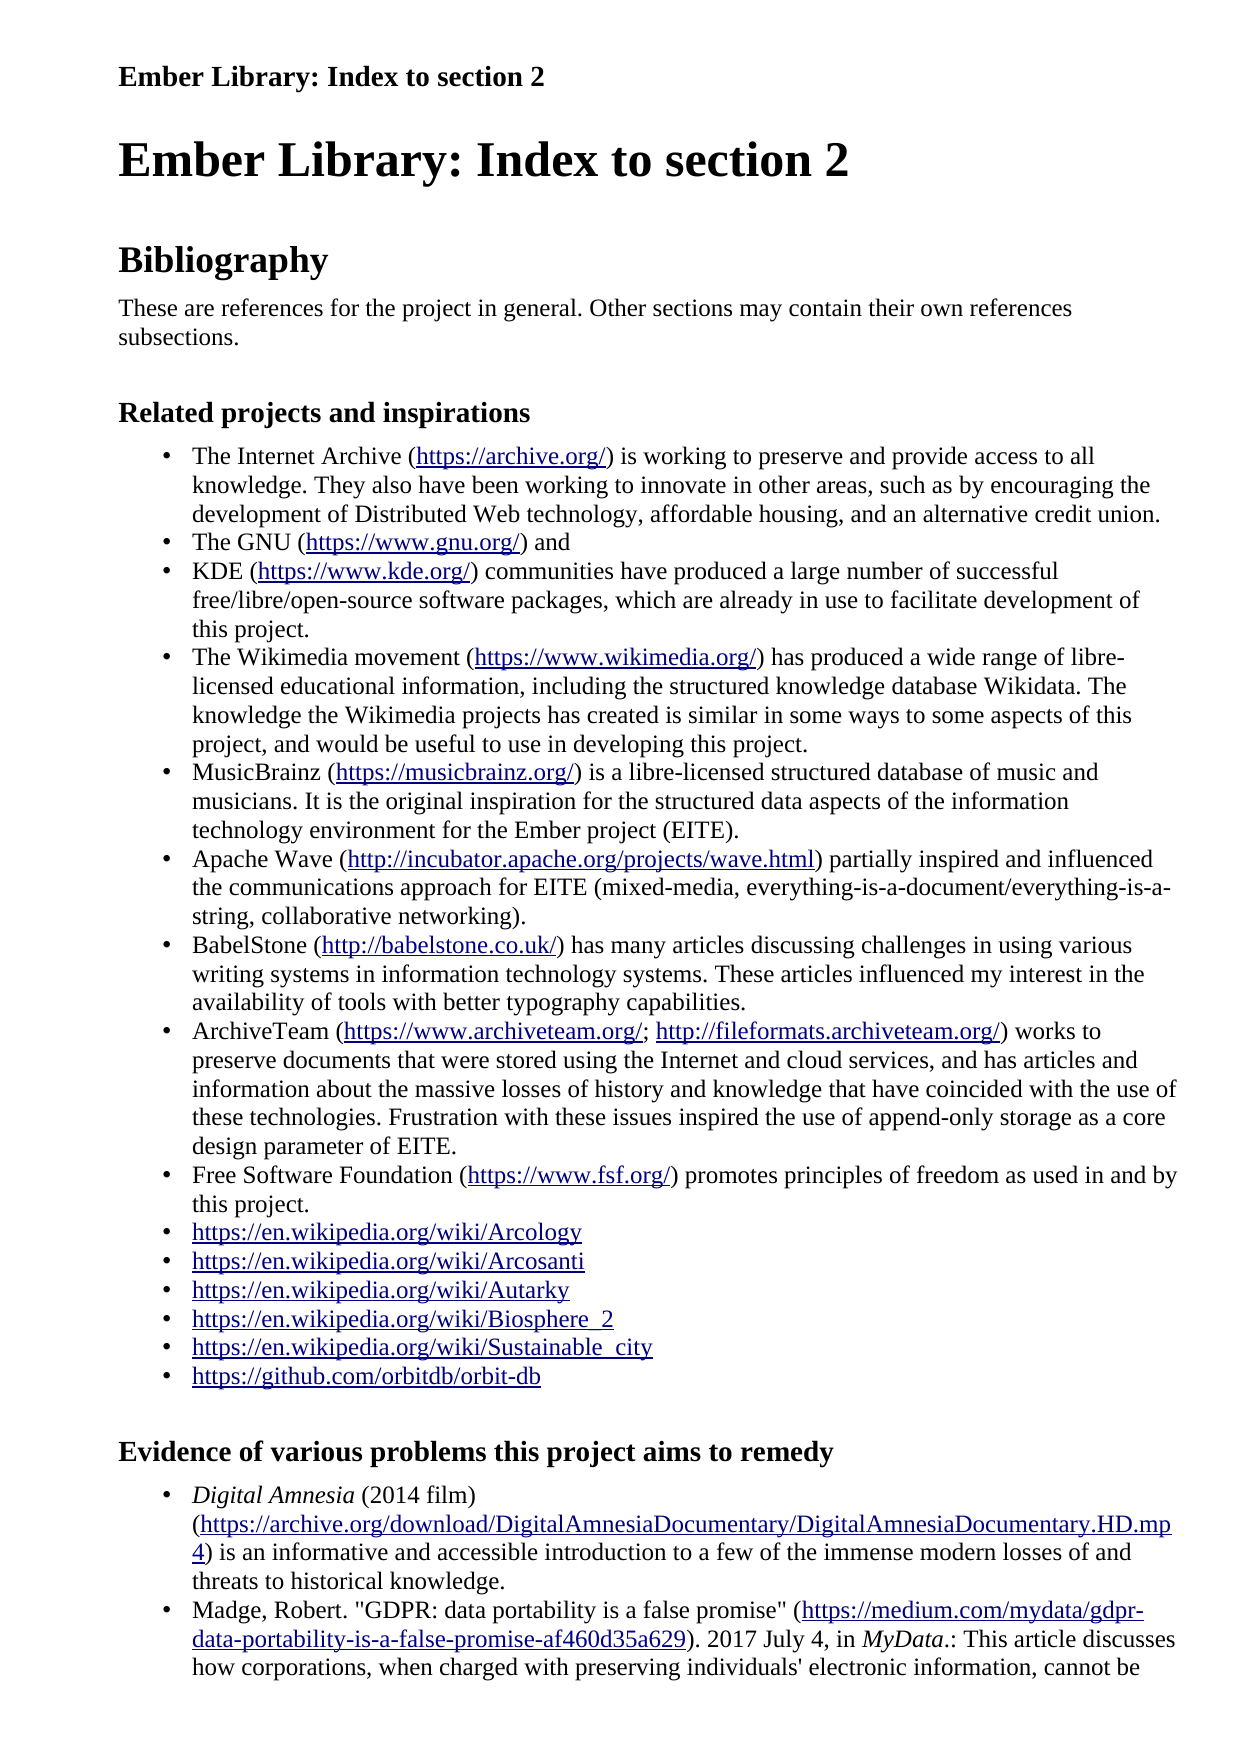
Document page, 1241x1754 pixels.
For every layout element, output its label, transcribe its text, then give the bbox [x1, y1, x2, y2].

list Madge, Robert. "GDPR: data portability is a false promise" (https://medium.com/mydata/gdpr-data-portability-is-a-false-promise-af460d35a629). 2017 July 4, in MyData.: This article discusses how corporations, when charged with preserving individuals' electronic information, cannot be [162, 1595, 1181, 1681]
subtitle Ember Library: Index to section 2 [118, 130, 1181, 188]
list https://en.wikipedia.org/wiki/Sustainable_city [162, 1332, 1181, 1361]
list The GNU (https://www.gnu.org/) and [162, 527, 1181, 556]
list https://github.com/orbitdb/orbit-db [162, 1361, 1181, 1390]
list Apache Wave (http://incubator.apache.org/projects/wave.html) partially inspired and influenced the communications approach for EITE (mixed-media, everything-is-a-document/everything-is-a-string, collaborative networking). [162, 844, 1181, 930]
subtitle Related projects and inspirations [118, 395, 1181, 429]
list The Wikimedia movement (https://www.wikimedia.org/) has produced a wide range of libre-licensed educational information, including the structured knowledge database Wikidata. The knowledge the Wikimedia projects has created is similar in some ways to some aspects of this project, and would be useful to use in developing this project. [162, 642, 1181, 757]
list ArchiveTeam (https://www.archiveteam.org/; http://fileformats.archiveteam.org/) works to preserve documents that were stored using the Internet and cloud services, and has articles and information about the massive losses of history and knowledge that have coincided with the use of these technologies. Frustration with these issues inspired the use of append-only storage as a core design parameter of EITE. [162, 1016, 1181, 1160]
list Free Software Foundation (https://www.fsf.org/) promotes principles of freedom as used in and by this project. [162, 1160, 1181, 1217]
list https://en.wikipedia.org/wiki/Biosphere_2 [162, 1304, 1181, 1332]
list https://en.wikipedia.org/wiki/Arcology [162, 1217, 1181, 1246]
subtitle Evidence of various problems this project aims to remedy [118, 1434, 1181, 1467]
list Digital Amnesia (2014 film) (https://archive.org/download/DigitalAmnesiaDocumentary/DigitalAmnesiaDocumentary.HD.mp4) is an informative and accessible introduction to a few of the immense modern losses of and threats to historical knowledge. [162, 1480, 1181, 1595]
subtitle Ember Library: Index to section 2 [118, 59, 1181, 93]
list The Internet Archive (https://archive.org/) is working to preserve and provide access to all knowledge. They also have been working to innovate in other areas, such as by encouraging the development of Distributed Web technology, affordable housing, and an alternative credit union. [162, 441, 1181, 527]
list KDE (https://www.kde.org/) communities have produced a large number of successful free/libre/open-source software packages, which are already in use to facilitate development of this project. [162, 556, 1181, 642]
text These are references for the project in general. Other sections may contain their own references subsections. [118, 293, 1181, 351]
list https://en.wikipedia.org/wiki/Autarky [162, 1275, 1181, 1304]
list BabelStone (http://babelstone.co.uk/) has many articles discussing challenges in using various writing systems in information technology systems. These articles influenced my interest in the availability of tools with better typography capabilities. [162, 930, 1181, 1016]
subtitle Bibliography [118, 238, 1181, 281]
list MusicBrainz (https://musicbrainz.org/) is a libre-licensed structured database of music and musicians. It is the original inspiration for the structured data aspects of the information technology environment for the Ember project (EITE). [162, 757, 1181, 844]
list https://en.wikipedia.org/wiki/Arcosanti [162, 1246, 1181, 1275]
